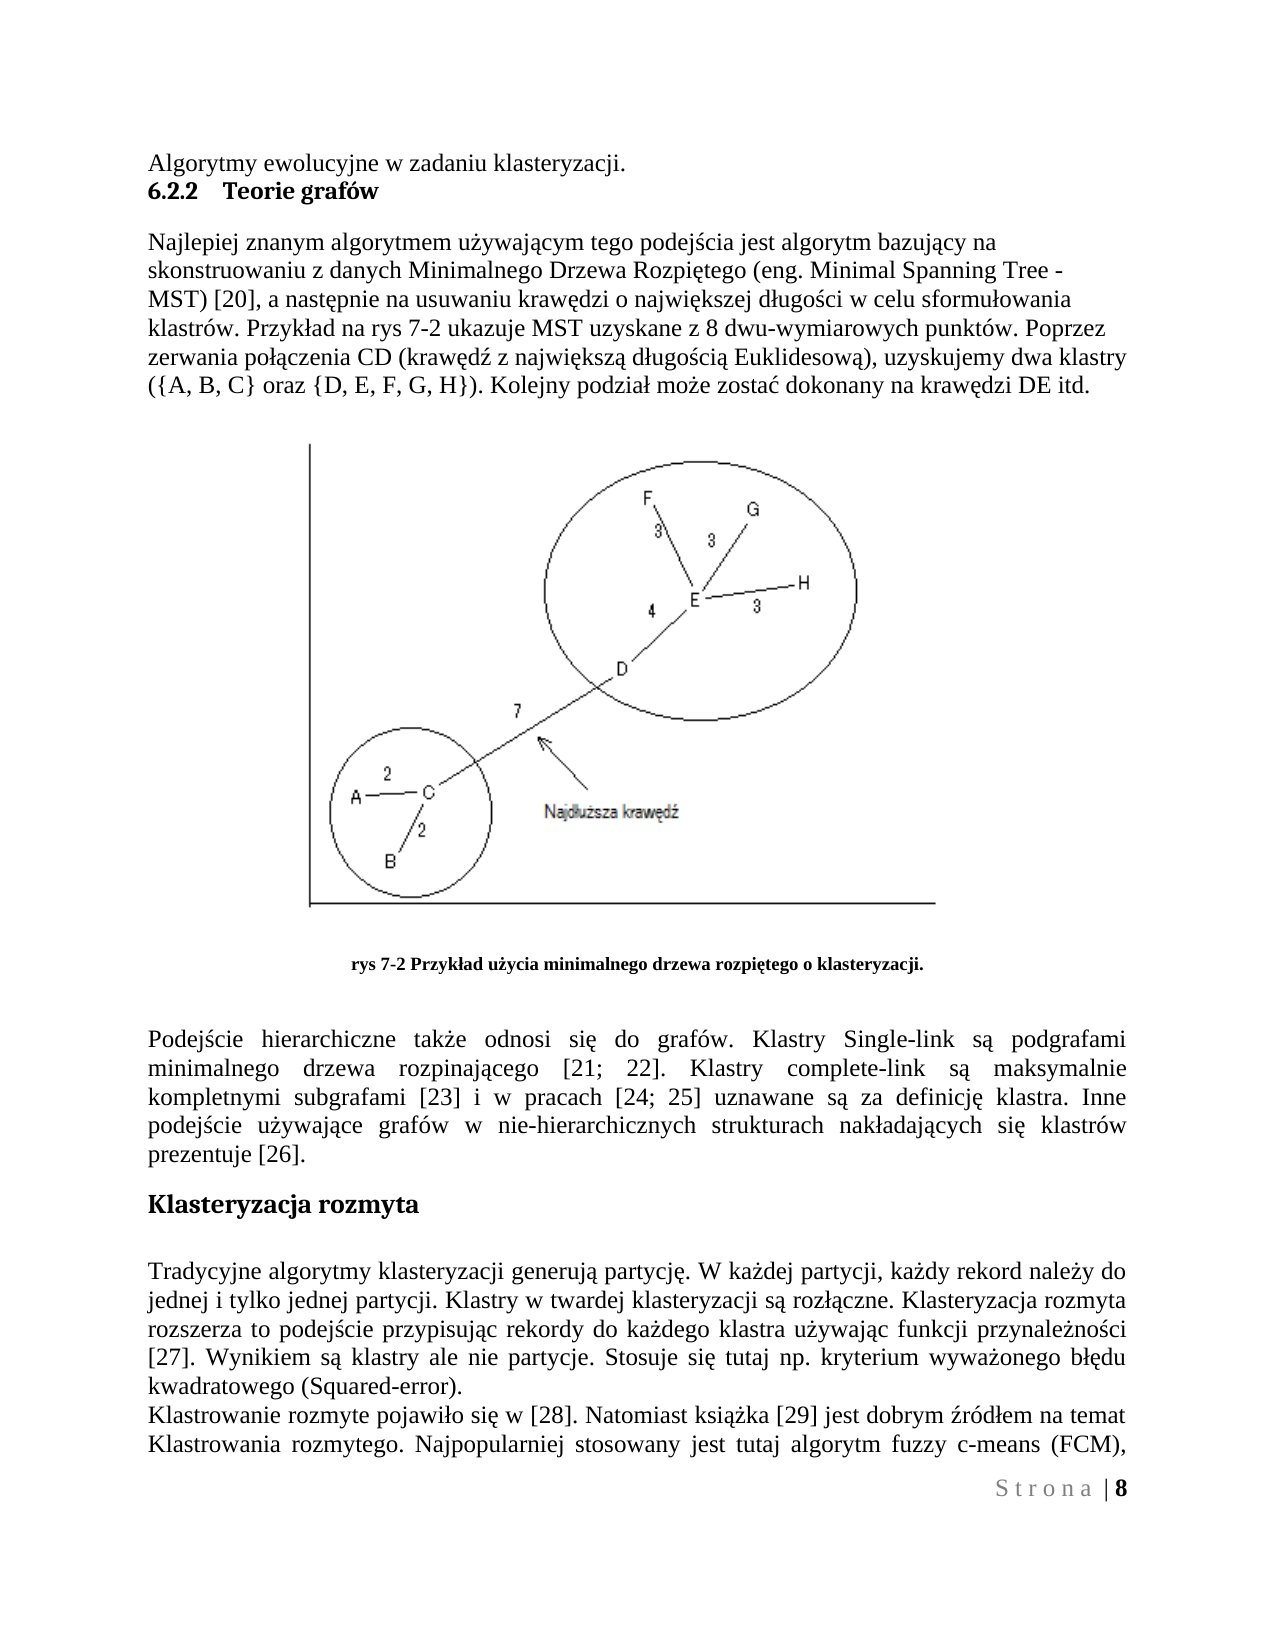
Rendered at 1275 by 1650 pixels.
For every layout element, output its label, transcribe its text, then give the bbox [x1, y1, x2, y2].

text Najlepiej znanym algorytmem używającym tego podejścia jest algorytm bazujący na skonstruowaniu z danych Minimalnego Drzewa Rozpiętego (eng. Minimal Spanning Tree - MST) [20], a następnie na usuwaniu krawędzi o największej długości w celu sformułowania klastrów. Przykład na rys 7‑2 ukazuje MST uzyskane z 8 dwu-wymiarowych punktów. Poprzez zerwania połączenia CD (krawędź z największą długością Euklidesową), uzyskujemy dwa klastry ({A, B, C} oraz {D, E, F, G, H}). Kolejny podział może zostać dokonany na krawędzi DE itd. [148, 227, 1127, 399]
text Tradycyjne algorytmy klasteryzacji generują partycję. W każdej partycji, każdy rekord należy do jednej i tylko jednej partycji. Klastry w twardej klasteryzacji są rozłączne. Klasteryzacja rozmyta rozszerza to podejście przypisując rekordy do każdego klastra używając funkcji przynależności [27]. Wynikiem są klastry ale nie partycje. Stosuje się tutaj np. kryterium wyważonego błędu kwadratowego (Squared-error). [148, 1256, 1127, 1400]
text Podejście hierarchiczne także odnosi się do grafów. Klastry Single-link są podgrafami minimalnego drzewa rozpinającego [21; 22]. Klastry complete-link są maksymalnie kompletnymi subgrafami [23] i w pracach [24; 25] uznawane są za definicję klastra. Inne podejście używające grafów w nie-hierarchicznych strukturach nakładających się klastrów prezentuje [26]. [148, 1024, 1127, 1168]
subtitle Teorie grafów [148, 177, 1127, 206]
text Klastrowanie rozmyte pojawiło się w [28]. Natomiast książka [29] jest dobrym źródłem na temat Klastrowania rozmytego. Najpopularniej stosowany jest tutaj algorytm fuzzy c-means (FCM), [148, 1400, 1127, 1457]
text rys 7‑2 Przykład użycia minimalnego drzewa rozpiętego o klasteryzacji. [148, 953, 1127, 974]
subtitle Klasteryzacja rozmyta [148, 1189, 1127, 1220]
